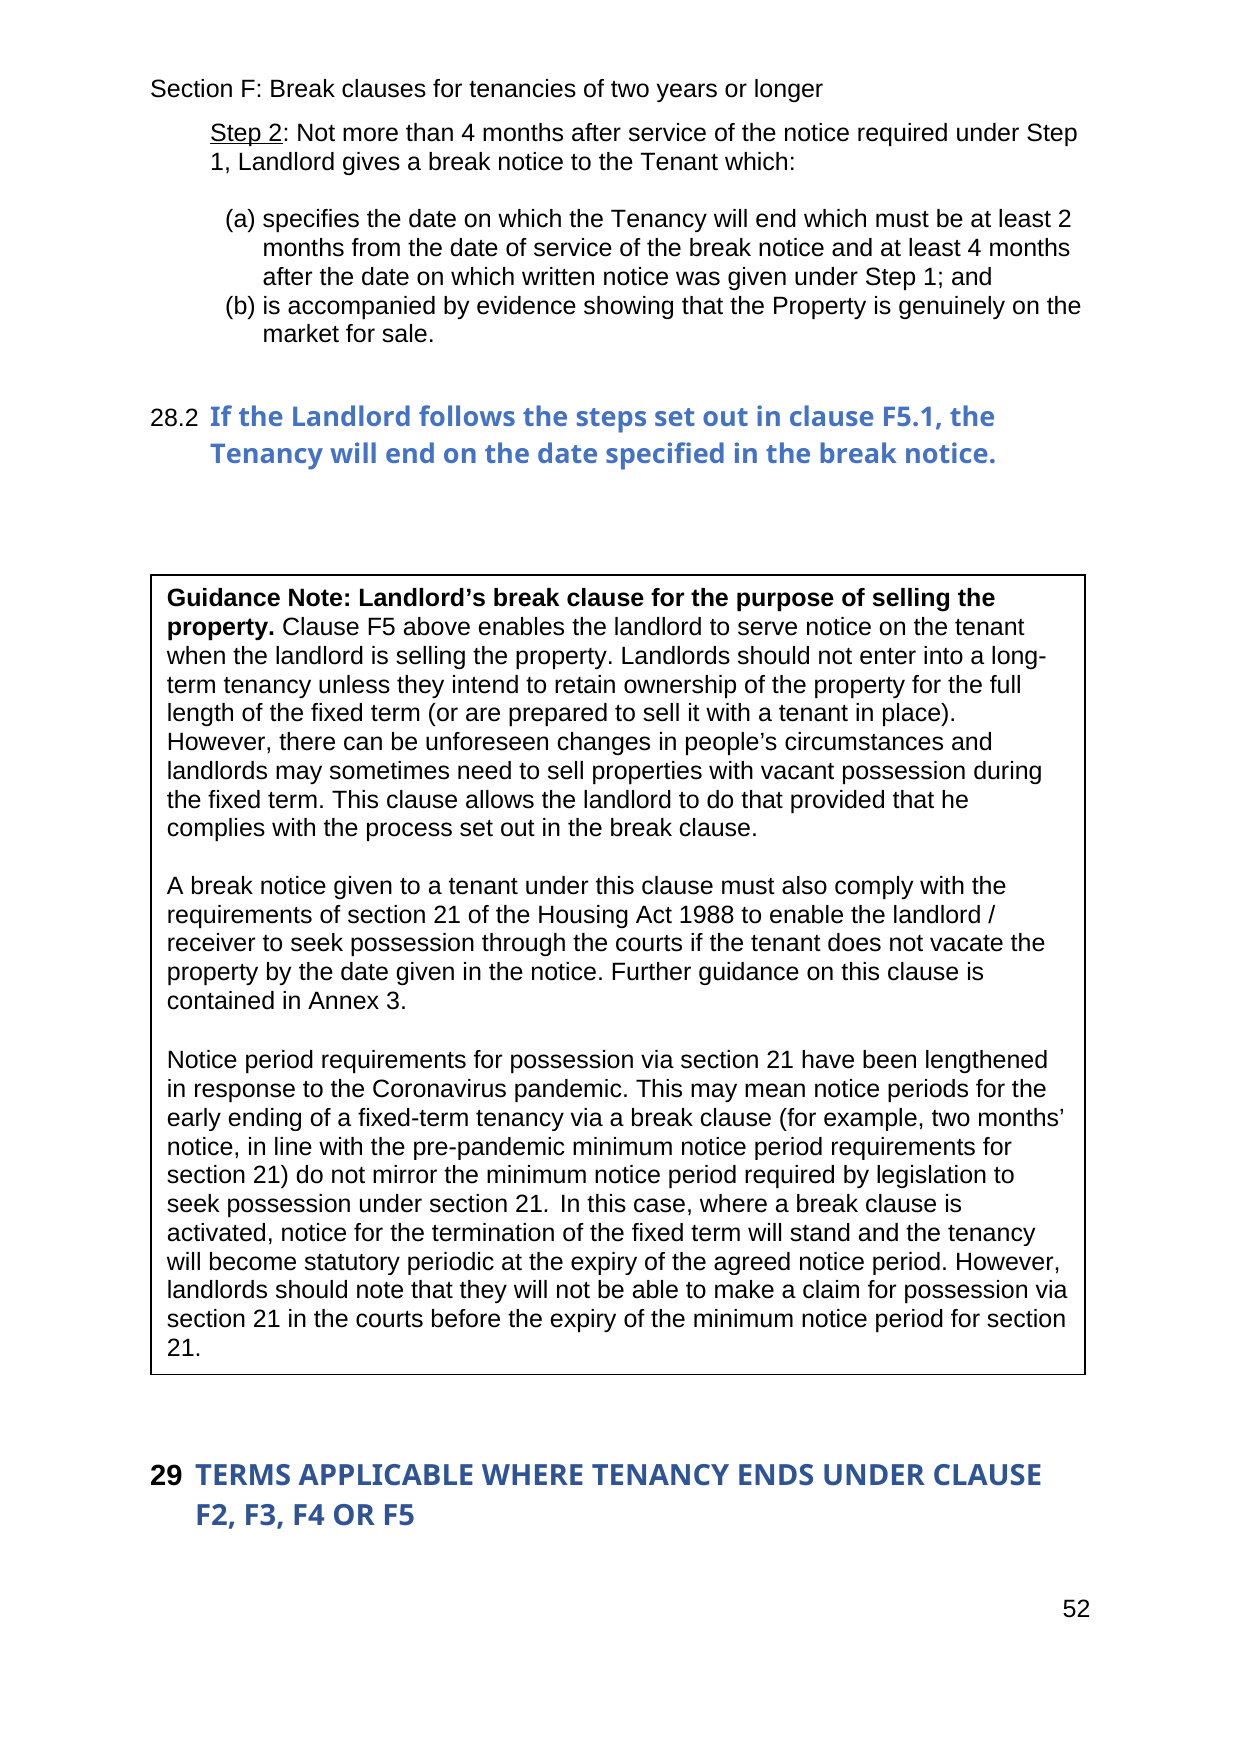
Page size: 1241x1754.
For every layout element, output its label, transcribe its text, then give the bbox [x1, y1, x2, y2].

text A break notice given to a tenant under this clause must also comply with the requirements of section 21 of the Housing Act 1988 to enable the landlord / receiver to seek possession through the courts if the tenant does not vacate the property by the date given in the notice. Further guidance on this clause is contained in Annex 3. [167, 871, 1069, 1015]
list is accompanied by evidence showing that the Property is genuinely on the market for sale. [225, 291, 1090, 348]
text Notice period requirements for possession via section 21 have been lengthened in response to the Coronavirus pandemic. This may mean notice periods for the early ending of a fixed-term tenancy via a break clause (for example, two months’ notice, in line with the pre-pandemic minimum notice period requirements for section 21) do not mirror the minimum notice period required by legislation to seek possession under section 21. In this case, where a break clause is activated, notice for the termination of the fixed term will stand and the tenancy will become statutory periodic at the expiry of the agreed notice period. However, landlords should note that they will not be able to make a claim for possession via section 21 in the courts before the expiry of the minimum notice period for section 21. [167, 1045, 1069, 1361]
list specifies the date on which the Tenancy will end which must be at least 2 months from the date of service of the break notice and at least 4 months after the date on which written notice was given under Step 1; and [225, 204, 1090, 291]
subtitle If the Landlord follows the steps set out in clause F5.1, the Tenancy will end on the date specified in the break notice. [150, 398, 1090, 471]
subtitle TERMS APPLICABLE WHERE TENANCY ENDS UNDER CLAUSE F2, F3, F4 OR F5 [150, 1454, 1090, 1533]
text Guidance Note: Landlord’s break clause for the purpose of selling the property. Clause F5 above enables the landlord to serve notice on the tenant when the landlord is selling the property. Landlords should not enter into a long-term tenancy unless they intend to retain ownership of the property for the full length of the fixed term (or are prepared to sell it with a tenant in place). However, there can be unforeseen changes in people’s circumstances and landlords may sometimes need to sell properties with vacant possession during the fixed term. This clause allows the landlord to do that provided that he complies with the process set out in the break clause. [167, 583, 1069, 842]
list Step 2: Not more than 4 months after service of the notice required under Step 1, Landlord gives a break notice to the Tenant which: [210, 118, 1090, 176]
